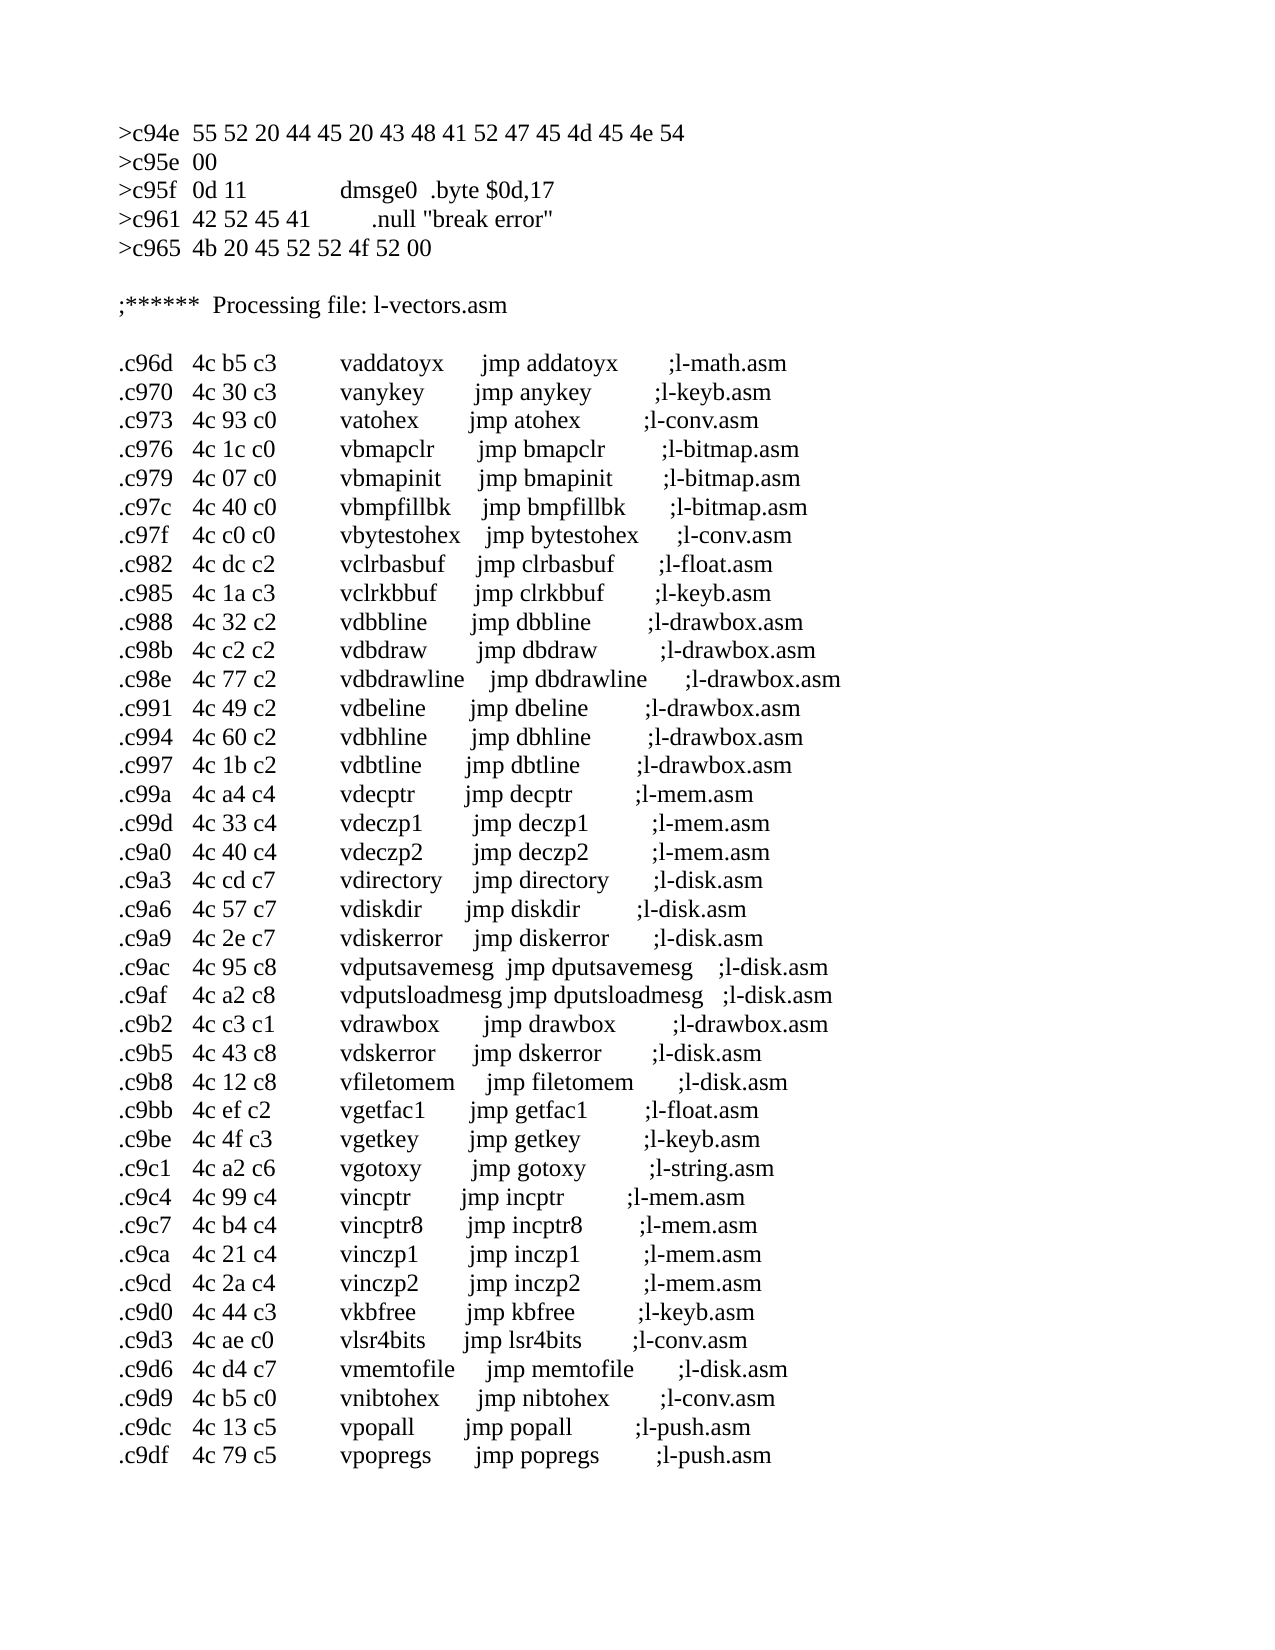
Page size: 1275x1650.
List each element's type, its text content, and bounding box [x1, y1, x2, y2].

text >c961 42 52 45 41 .null "break error" [118, 204, 1157, 233]
text .c988 4c 32 c2 vdbbline jmp dbbline ;l-drawbox.asm [118, 607, 1157, 636]
text .c97f 4c c0 c0 vbytestohex jmp bytestohex ;l-conv.asm [118, 521, 1157, 549]
text .c994 4c 60 c2 vdbhline jmp dbhline ;l-drawbox.asm [118, 722, 1157, 751]
text .c982 4c dc c2 vclrbasbuf jmp clrbasbuf ;l-float.asm [118, 549, 1157, 578]
text .c9d3 4c ae c0 vlsr4bits jmp lsr4bits ;l-conv.asm [118, 1326, 1157, 1354]
text .c98b 4c c2 c2 vdbdraw jmp dbdraw ;l-drawbox.asm [118, 636, 1157, 664]
text .c9c7 4c b4 c4 vincptr8 jmp incptr8 ;l-mem.asm [118, 1211, 1157, 1239]
text .c9c1 4c a2 c6 vgotoxy jmp gotoxy ;l-string.asm [118, 1153, 1157, 1182]
text .c9cd 4c 2a c4 vinczp2 jmp inczp2 ;l-mem.asm [118, 1268, 1157, 1297]
text .c973 4c 93 c0 vatohex jmp atohex ;l-conv.asm [118, 406, 1157, 434]
text .c9ac 4c 95 c8 vdputsavemesg jmp dputsavemesg ;l-disk.asm [118, 952, 1157, 981]
text >c95e 00 [118, 147, 1157, 176]
text .c970 4c 30 c3 vanykey jmp anykey ;l-keyb.asm [118, 377, 1157, 406]
text >c95f 0d 11 dmsge0 .byte $0d,17 [118, 176, 1157, 204]
text .c9b5 4c 43 c8 vdskerror jmp dskerror ;l-disk.asm [118, 1038, 1157, 1067]
text .c96d 4c b5 c3 vaddatoyx jmp addatoyx ;l-math.asm [118, 348, 1157, 377]
text >c94e 55 52 20 44 45 20 43 48 41 52 47 45 4d 45 4e 54 [118, 118, 1157, 147]
text .c9ca 4c 21 c4 vinczp1 jmp inczp1 ;l-mem.asm [118, 1239, 1157, 1268]
text .c9d6 4c d4 c7 vmemtofile jmp memtofile ;l-disk.asm [118, 1354, 1157, 1383]
text .c976 4c 1c c0 vbmapclr jmp bmapclr ;l-bitmap.asm [118, 434, 1157, 463]
text .c9a3 4c cd c7 vdirectory jmp directory ;l-disk.asm [118, 866, 1157, 894]
text .c9df 4c 79 c5 vpopregs jmp popregs ;l-push.asm [118, 1441, 1157, 1469]
text .c9a0 4c 40 c4 vdeczp2 jmp deczp2 ;l-mem.asm [118, 837, 1157, 866]
text .c985 4c 1a c3 vclrkbbuf jmp clrkbbuf ;l-keyb.asm [118, 578, 1157, 607]
text .c9a9 4c 2e c7 vdiskerror jmp diskerror ;l-disk.asm [118, 923, 1157, 952]
text .c9d9 4c b5 c0 vnibtohex jmp nibtohex ;l-conv.asm [118, 1383, 1157, 1412]
text .c991 4c 49 c2 vdbeline jmp dbeline ;l-drawbox.asm [118, 693, 1157, 722]
text .c98e 4c 77 c2 vdbdrawline jmp dbdrawline ;l-drawbox.asm [118, 664, 1157, 693]
text .c9c4 4c 99 c4 vincptr jmp incptr ;l-mem.asm [118, 1182, 1157, 1211]
text .c9b2 4c c3 c1 vdrawbox jmp drawbox ;l-drawbox.asm [118, 1009, 1157, 1038]
text .c9a6 4c 57 c7 vdiskdir jmp diskdir ;l-disk.asm [118, 894, 1157, 923]
text .c9d0 4c 44 c3 vkbfree jmp kbfree ;l-keyb.asm [118, 1297, 1157, 1326]
text .c99a 4c a4 c4 vdecptr jmp decptr ;l-mem.asm [118, 779, 1157, 808]
text .c9af 4c a2 c8 vdputsloadmesg jmp dputsloadmesg ;l-disk.asm [118, 981, 1157, 1009]
text .c9bb 4c ef c2 vgetfac1 jmp getfac1 ;l-float.asm [118, 1096, 1157, 1124]
text ;****** Processing file: l-vectors.asm [118, 291, 1157, 319]
text .c9b8 4c 12 c8 vfiletomem jmp filetomem ;l-disk.asm [118, 1067, 1157, 1096]
text .c97c 4c 40 c0 vbmpfillbk jmp bmpfillbk ;l-bitmap.asm [118, 492, 1157, 521]
text .c997 4c 1b c2 vdbtline jmp dbtline ;l-drawbox.asm [118, 751, 1157, 779]
text .c99d 4c 33 c4 vdeczp1 jmp deczp1 ;l-mem.asm [118, 808, 1157, 837]
text .c9dc 4c 13 c5 vpopall jmp popall ;l-push.asm [118, 1412, 1157, 1441]
text .c9be 4c 4f c3 vgetkey jmp getkey ;l-keyb.asm [118, 1124, 1157, 1153]
text .c979 4c 07 c0 vbmapinit jmp bmapinit ;l-bitmap.asm [118, 463, 1157, 492]
text >c965 4b 20 45 52 52 4f 52 00 [118, 233, 1157, 262]
